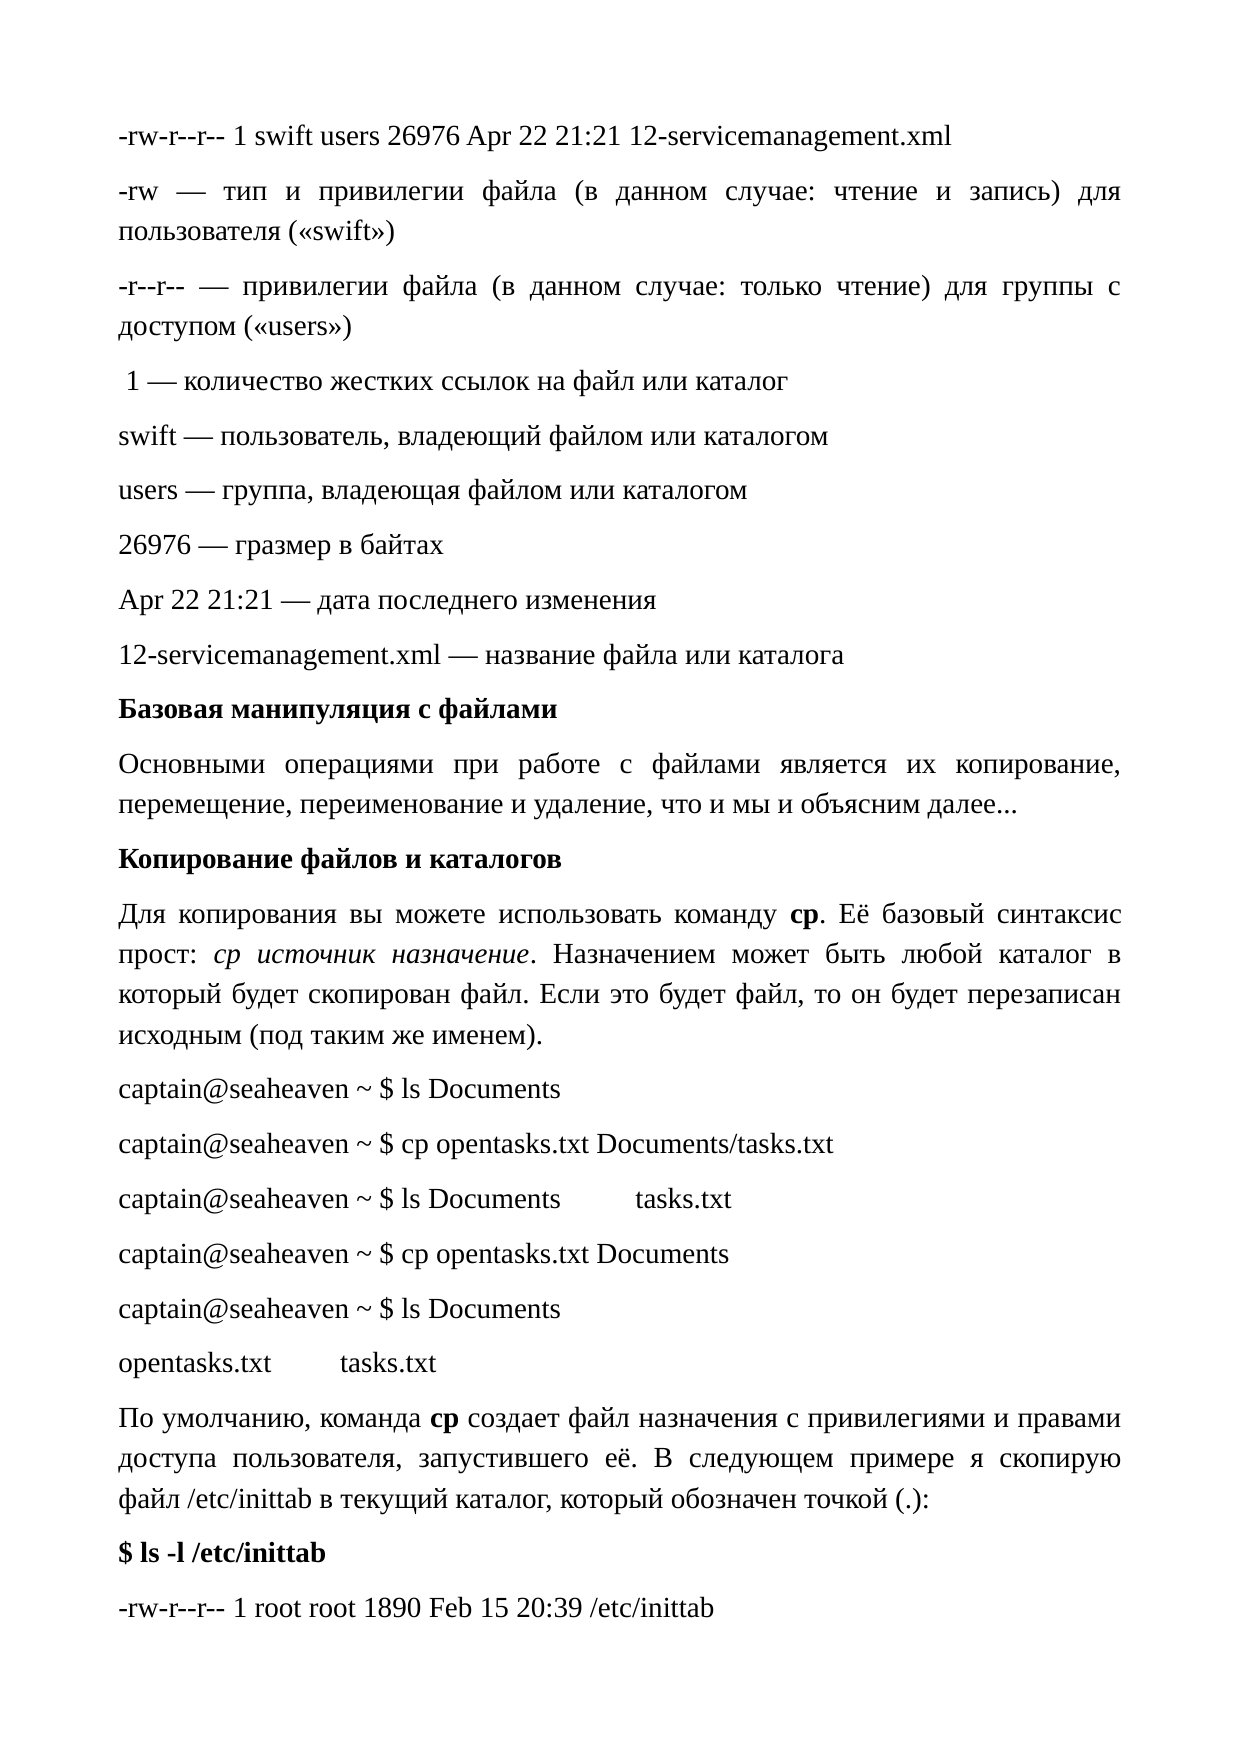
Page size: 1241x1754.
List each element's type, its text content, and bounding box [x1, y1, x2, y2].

text Основными операциями при работе с файлами является их копирование, перемещение, переименование и удаление, что и мы и объясним далее... [118, 746, 1122, 820]
text swift — пользователь, владеющий файлом или каталогом [118, 418, 1122, 451]
text captain@seaheaven ~ $ cp opentasks.txt Documents/tasks.txt [118, 1126, 1122, 1160]
text 26976 — гразмер в байтах [118, 527, 1122, 561]
text Базовая манипуляция с файлами [118, 692, 1122, 725]
text captain@seaheaven ~ $ cp opentasks.txt Documents [118, 1236, 1122, 1269]
text Apr 22 21:21 — дата последнего изменения [118, 582, 1122, 616]
text -r--r-- — привилегии файла (в данном случае: только чтение) для группы с доступом («users») [118, 268, 1122, 342]
text -rw-r--r-- 1 root root 1890 Feb 15 20:39 /etc/inittab [118, 1590, 1122, 1624]
text captain@seaheaven ~ $ ls Documents [118, 1072, 1122, 1105]
text captain@seaheaven ~ $ ls Documents tasks.txt [118, 1181, 1122, 1215]
text 12-servicemanagement.xml — название файла или каталога [118, 637, 1122, 670]
text $ ls -l /etc/inittab [118, 1536, 1122, 1569]
text -rw — тип и привилегии файла (в данном случае: чтение и запись) для пользователя («swift») [118, 173, 1122, 247]
text captain@seaheaven ~ $ ls Documents [118, 1291, 1122, 1324]
text По умолчанию, команда cp создает файл назначения с привилегиями и правами доступа пользователя, запустившего её. В следующем примере я скопирую файл /etc/inittab в текущий каталог, который обозначен точкой (.): [118, 1400, 1122, 1514]
text Копирование файлов и каталогов [118, 841, 1122, 875]
text users — группа, владеющая файлом или каталогом [118, 472, 1122, 506]
text 1 — количество жестких ссылок на файл или каталог [118, 363, 1122, 396]
text opentasks.txt tasks.txt [118, 1346, 1122, 1379]
text Для копирования вы можете использовать команду cp. Её базовый синтаксис прост: cp источник назначение. Назначением может быть любой каталог в который будет скопирован файл. Если это будет файл, то он будет перезаписан исходным (под таким же именем). [118, 896, 1122, 1050]
text -rw-r--r-- 1 swift users 26976 Apr 22 21:21 12-servicemanagement.xml [118, 118, 1122, 152]
